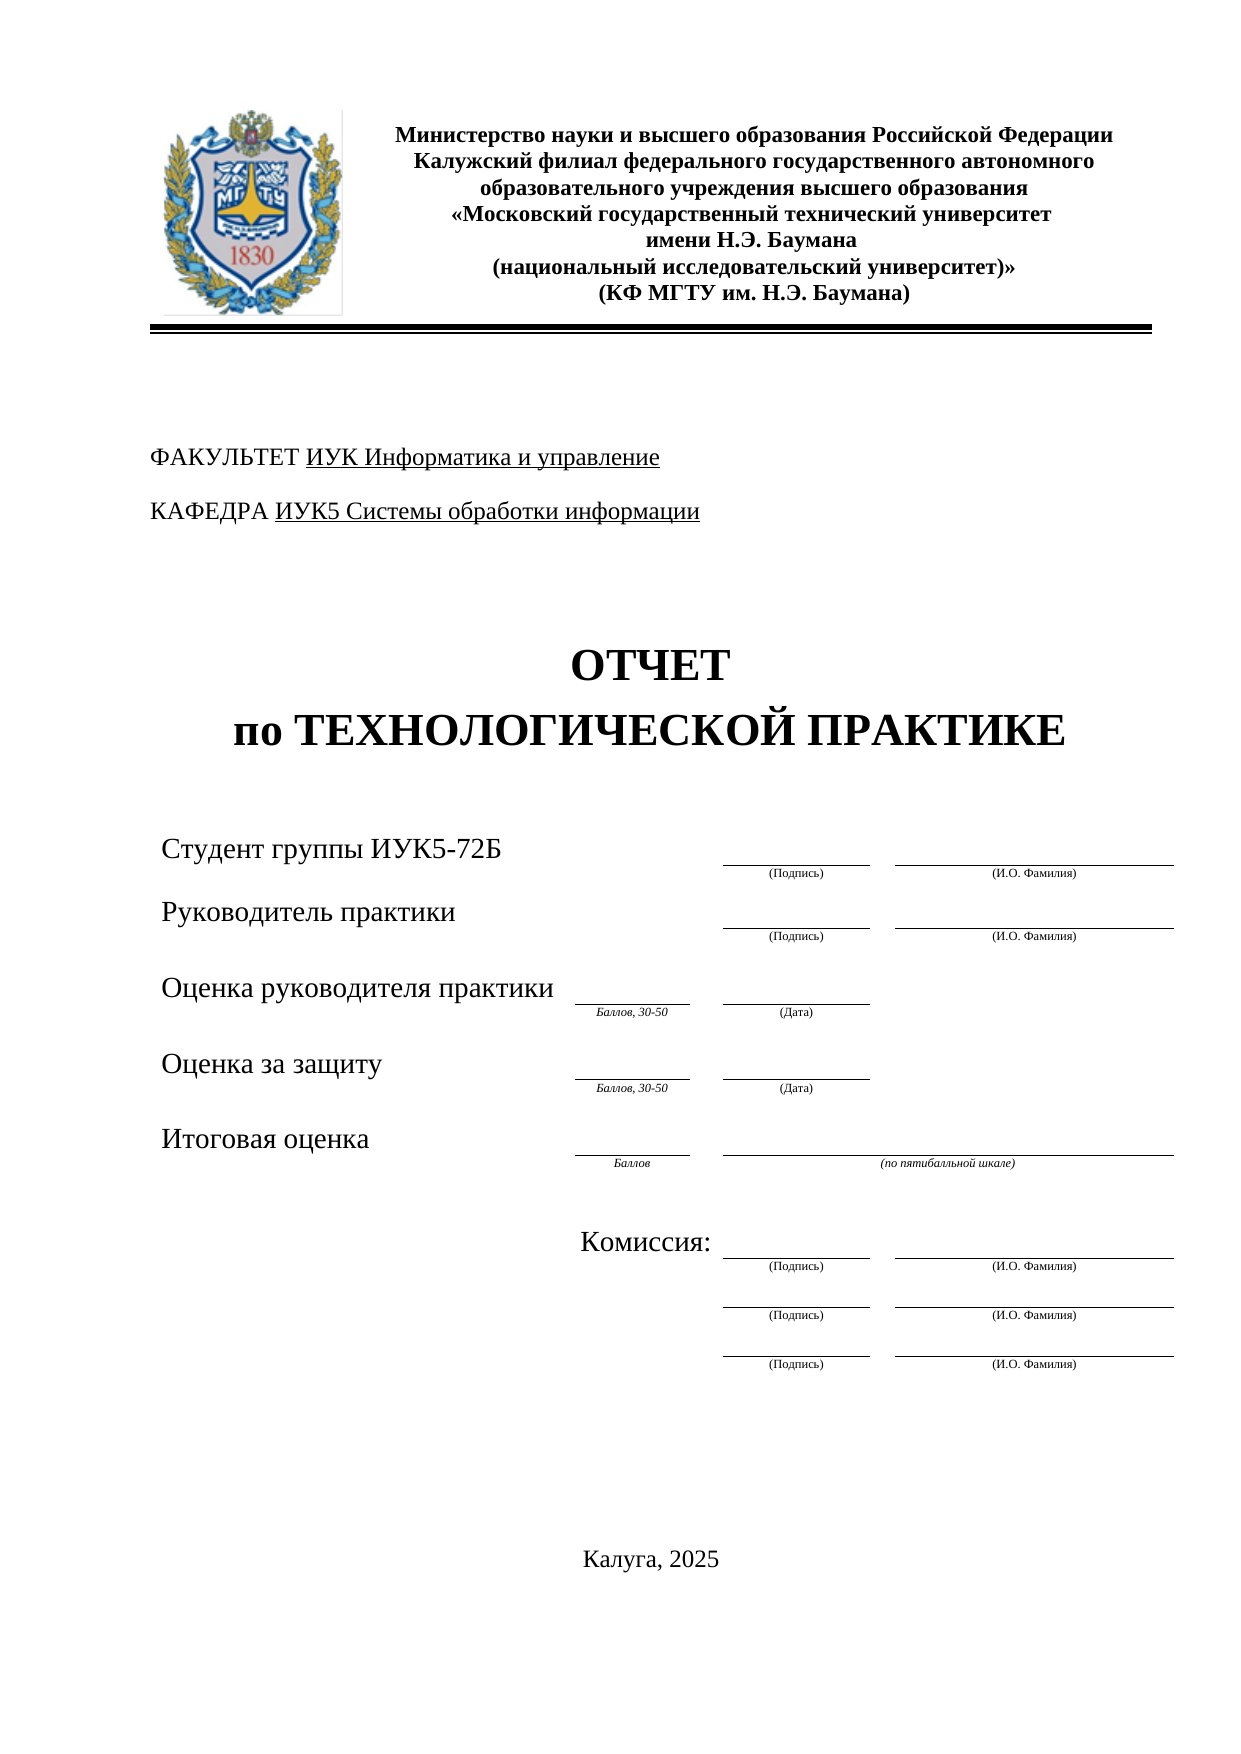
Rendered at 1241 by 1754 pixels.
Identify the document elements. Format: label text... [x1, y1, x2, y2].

table_cell [870, 958, 1174, 1003]
table_cell [150, 1258, 722, 1273]
text ОТЧЕТ [150, 638, 1152, 691]
table_cell [690, 1185, 722, 1224]
table_cell (Подпись) [723, 1357, 870, 1371]
table_cell Оценка руководителя практики [150, 958, 575, 1003]
table_header [723, 831, 870, 864]
table_header Студент группы ИУК5-72Б [150, 831, 722, 864]
table_cell [690, 958, 722, 1003]
table_cell (Подпись) [723, 866, 870, 894]
table_cell [575, 1033, 690, 1079]
table_cell [870, 1258, 894, 1273]
table_cell [870, 894, 894, 928]
table_cell (Подпись) [723, 1308, 870, 1322]
table_cell Баллов, 30-50 [575, 1005, 690, 1033]
table_header Министерство науки и высшего образования Российской Федерации Калужский филиал федерального государственного автономного образовательного учреждения высшего образования «Московский государственный технический университет имени Н.Э. Баумана (национальный исследовательский университет)» (КФ МГТУ им. Н.Э. Баумана) [357, 103, 1152, 324]
table_cell [895, 1322, 1174, 1356]
table_cell [895, 1273, 1174, 1307]
table_cell [150, 1079, 575, 1109]
table_cell [575, 1185, 690, 1224]
table_cell [150, 1273, 722, 1307]
table_cell [870, 1079, 1174, 1109]
table_cell Баллов [575, 1156, 690, 1185]
table_cell [723, 1224, 870, 1258]
table_cell [150, 1155, 575, 1185]
table_cell [870, 865, 894, 894]
table_cell Итоговая оценка [150, 1109, 575, 1155]
table_cell [723, 1322, 870, 1356]
text ФАКУЛЬТЕТ ИУК Информатика и управление [150, 442, 1152, 471]
table_cell [870, 1322, 894, 1356]
table_cell [150, 1004, 575, 1033]
table_cell [870, 1273, 894, 1307]
table_cell [690, 1004, 722, 1033]
table_cell (И.О. Фамилия) [895, 866, 1174, 894]
table_cell [690, 1109, 722, 1155]
table_cell [723, 1033, 870, 1079]
table_cell (Подпись) [723, 1259, 870, 1273]
table_cell [150, 928, 722, 957]
picture [163, 110, 344, 317]
table_cell [150, 1185, 575, 1224]
table_cell (Подпись) [723, 929, 870, 957]
table_cell [150, 1356, 722, 1371]
table_cell [690, 1033, 722, 1079]
table_cell Баллов, 30-50 [575, 1080, 690, 1109]
table_cell [870, 1224, 894, 1258]
table_cell [575, 958, 690, 1003]
table_cell (И.О. Фамилия) [895, 929, 1174, 957]
table_cell (И.О. Фамилия) [895, 1259, 1174, 1273]
table_cell [723, 894, 870, 928]
table_cell [690, 1079, 722, 1109]
table_cell (по пятибалльной шкале) [723, 1156, 1174, 1185]
text по ТЕХНОЛОГИЧЕСКОЙ ПРАКТИКЕ [150, 703, 1152, 756]
table_cell [723, 1273, 870, 1307]
table_cell [150, 1307, 722, 1322]
table_cell [870, 1356, 894, 1371]
table_cell (Дата) [723, 1080, 870, 1109]
table_cell [150, 865, 722, 894]
table_cell [150, 1322, 722, 1356]
table_cell [723, 1185, 870, 1224]
table_cell [870, 1004, 1174, 1033]
table_cell [870, 1185, 1174, 1224]
table_cell (И.О. Фамилия) [895, 1308, 1174, 1322]
table_cell Комиссия: [150, 1224, 722, 1258]
table_cell [690, 1155, 722, 1185]
table_header [895, 831, 1174, 864]
table_cell (Дата) [723, 1005, 870, 1033]
table_cell (И.О. Фамилия) [895, 1357, 1174, 1371]
table_cell [870, 1033, 1174, 1079]
table_header [150, 103, 357, 324]
text КАФЕДРА ИУК5 Системы обработки информации [150, 496, 1152, 524]
table_cell [870, 928, 894, 957]
text Калуга, 2025 [150, 1544, 1152, 1572]
table_cell [895, 1224, 1174, 1258]
table_cell Оценка за защиту [150, 1033, 575, 1079]
table_cell [895, 894, 1174, 928]
table_cell [870, 1307, 894, 1322]
table_header [870, 831, 894, 864]
table_cell [723, 1109, 1174, 1155]
table_cell [723, 958, 870, 1003]
table_cell [575, 1109, 690, 1155]
table_cell Руководитель практики [150, 894, 722, 928]
